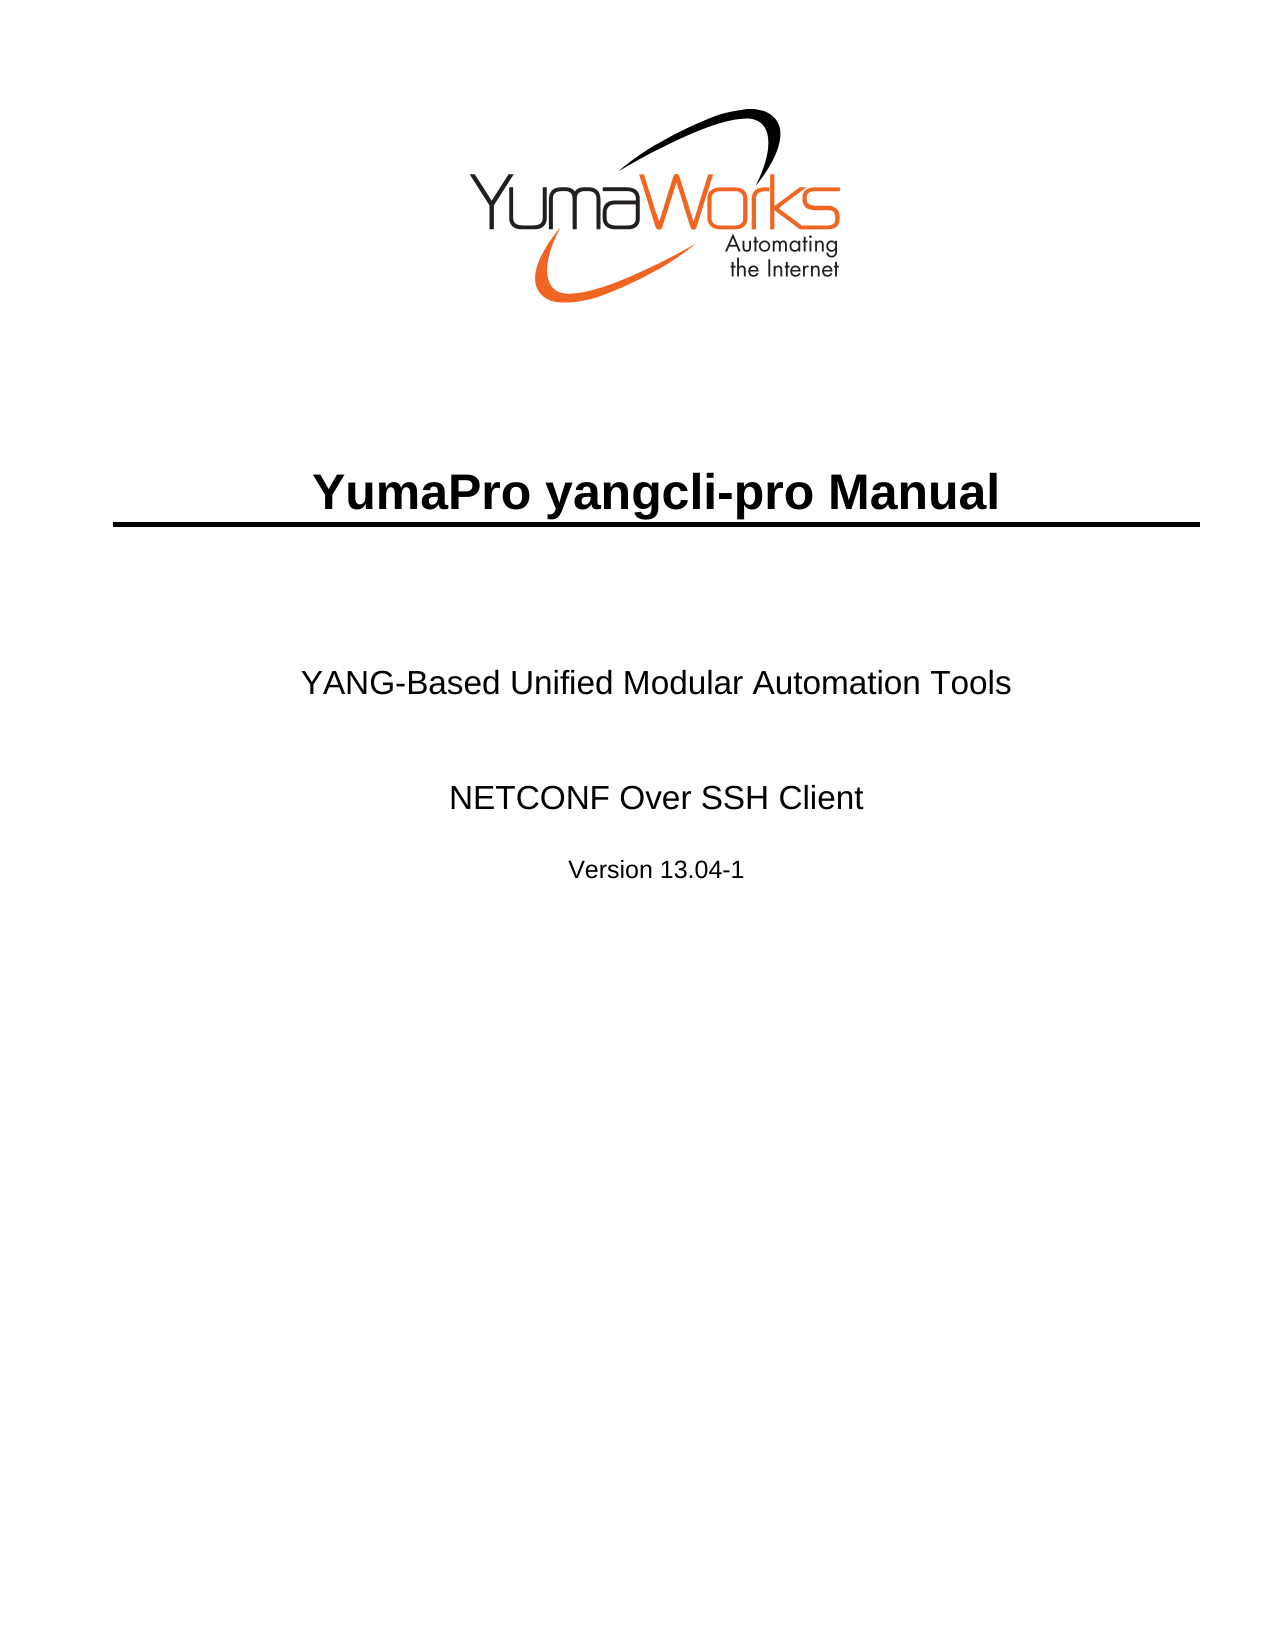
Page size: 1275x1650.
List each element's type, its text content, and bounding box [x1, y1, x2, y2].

picture [469, 109, 843, 303]
title YumaPro yangcli-pro Manual [112, 462, 1200, 527]
text Version 13.04-1 [112, 855, 1200, 884]
text NETCONF Over SSH Client [112, 778, 1200, 817]
text YANG-Based Unified Modular Automation Tools [112, 663, 1200, 701]
